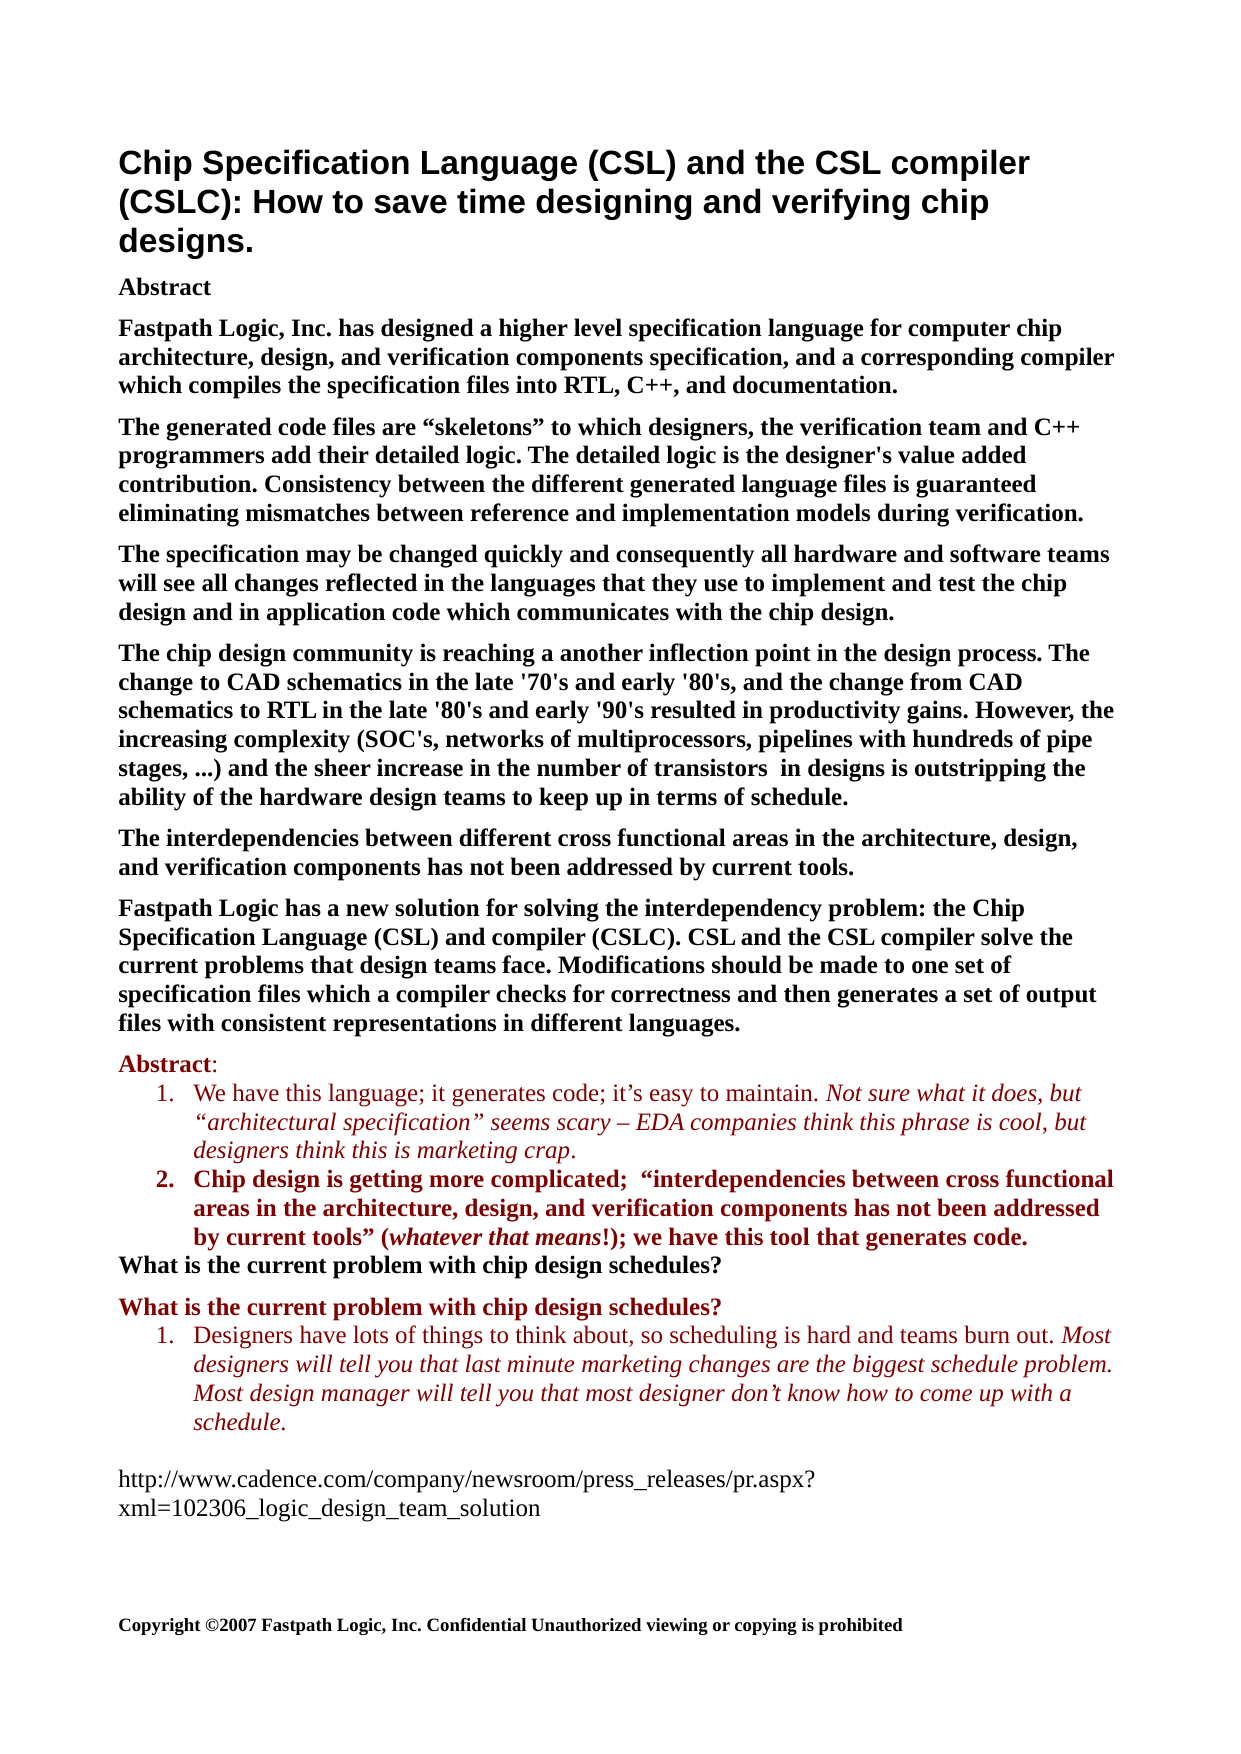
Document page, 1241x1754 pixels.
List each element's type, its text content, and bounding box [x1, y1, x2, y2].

list Chip design is getting more complicated; “interdependencies between cross functional areas in the architecture, design, and verification components has not been addressed by current tools” (whatever that means!); we have this tool that generates code. [156, 1164, 1122, 1250]
list Designers have lots of things to think about, so scheduling is hard and teams burn out. Most designers will tell you that last minute marketing changes are the biggest schedule problem. Most design manager will tell you that most designer don’t know how to come up with a schedule. [156, 1320, 1122, 1435]
text The interdependencies between different cross functional areas in the architecture, design, and verification components has not been addressed by current tools. [118, 823, 1122, 880]
text http://www.cadence.com/company/newsroom/press_releases/pr.aspx?xml=102306_logic_design_team_solution [118, 1464, 1122, 1522]
text Abstract [118, 272, 1122, 300]
text The chip design community is reaching a another inflection point in the design process. The change to CAD schematics in the late '70's and early '80's, and the change from CAD schematics to RTL in the late '80's and early '90's resulted in productivity gains. However, the increasing complexity (SOC's, networks of multiprocessors, pipelines with hundreds of pipe stages, ...) and the sheer increase in the number of transistors in designs is outstripping the ability of the hardware design teams to keep up in terms of schedule. [118, 638, 1122, 810]
text Fastpath Logic has a new solution for solving the interdependency problem: the Chip Specification Language (CSL) and compiler (CSLC). CSL and the CSL compiler solve the current problems that design teams face. Modifications should be made to one set of specification files which a compiler checks for correctness and then generates a set of output files with consistent representations in different languages. [118, 893, 1122, 1037]
subtitle Chip Specification Language (CSL) and the CSL compiler (CSLC): How to save time designing and verifying chip designs. [118, 143, 1122, 259]
text What is the current problem with chip design schedules? [118, 1250, 1122, 1279]
text Abstract: [118, 1049, 1122, 1078]
text What is the current problem with chip design schedules? [118, 1292, 1122, 1320]
text The specification may be changed quickly and consequently all hardware and software teams will see all changes reflected in the languages that they use to implement and test the chip design and in application code which communicates with the chip design. [118, 539, 1122, 625]
text The generated code files are “skeletons” to which designers, the verification team and C++ programmers add their detailed logic. The detailed logic is the designer's value added contribution. Consistency between the different generated language files is guaranteed eliminating mismatches between reference and implementation models during verification. [118, 412, 1122, 527]
text Fastpath Logic, Inc. has designed a higher level specification language for computer chip architecture, design, and verification components specification, and a corresponding compiler which compiles the specification files into RTL, C++, and documentation. [118, 313, 1122, 399]
list We have this language; it generates code; it’s easy to maintain. Not sure what it does, but “architectural specification” seems scary – EDA companies think this phrase is cool, but designers think this is marketing crap. [156, 1078, 1122, 1164]
